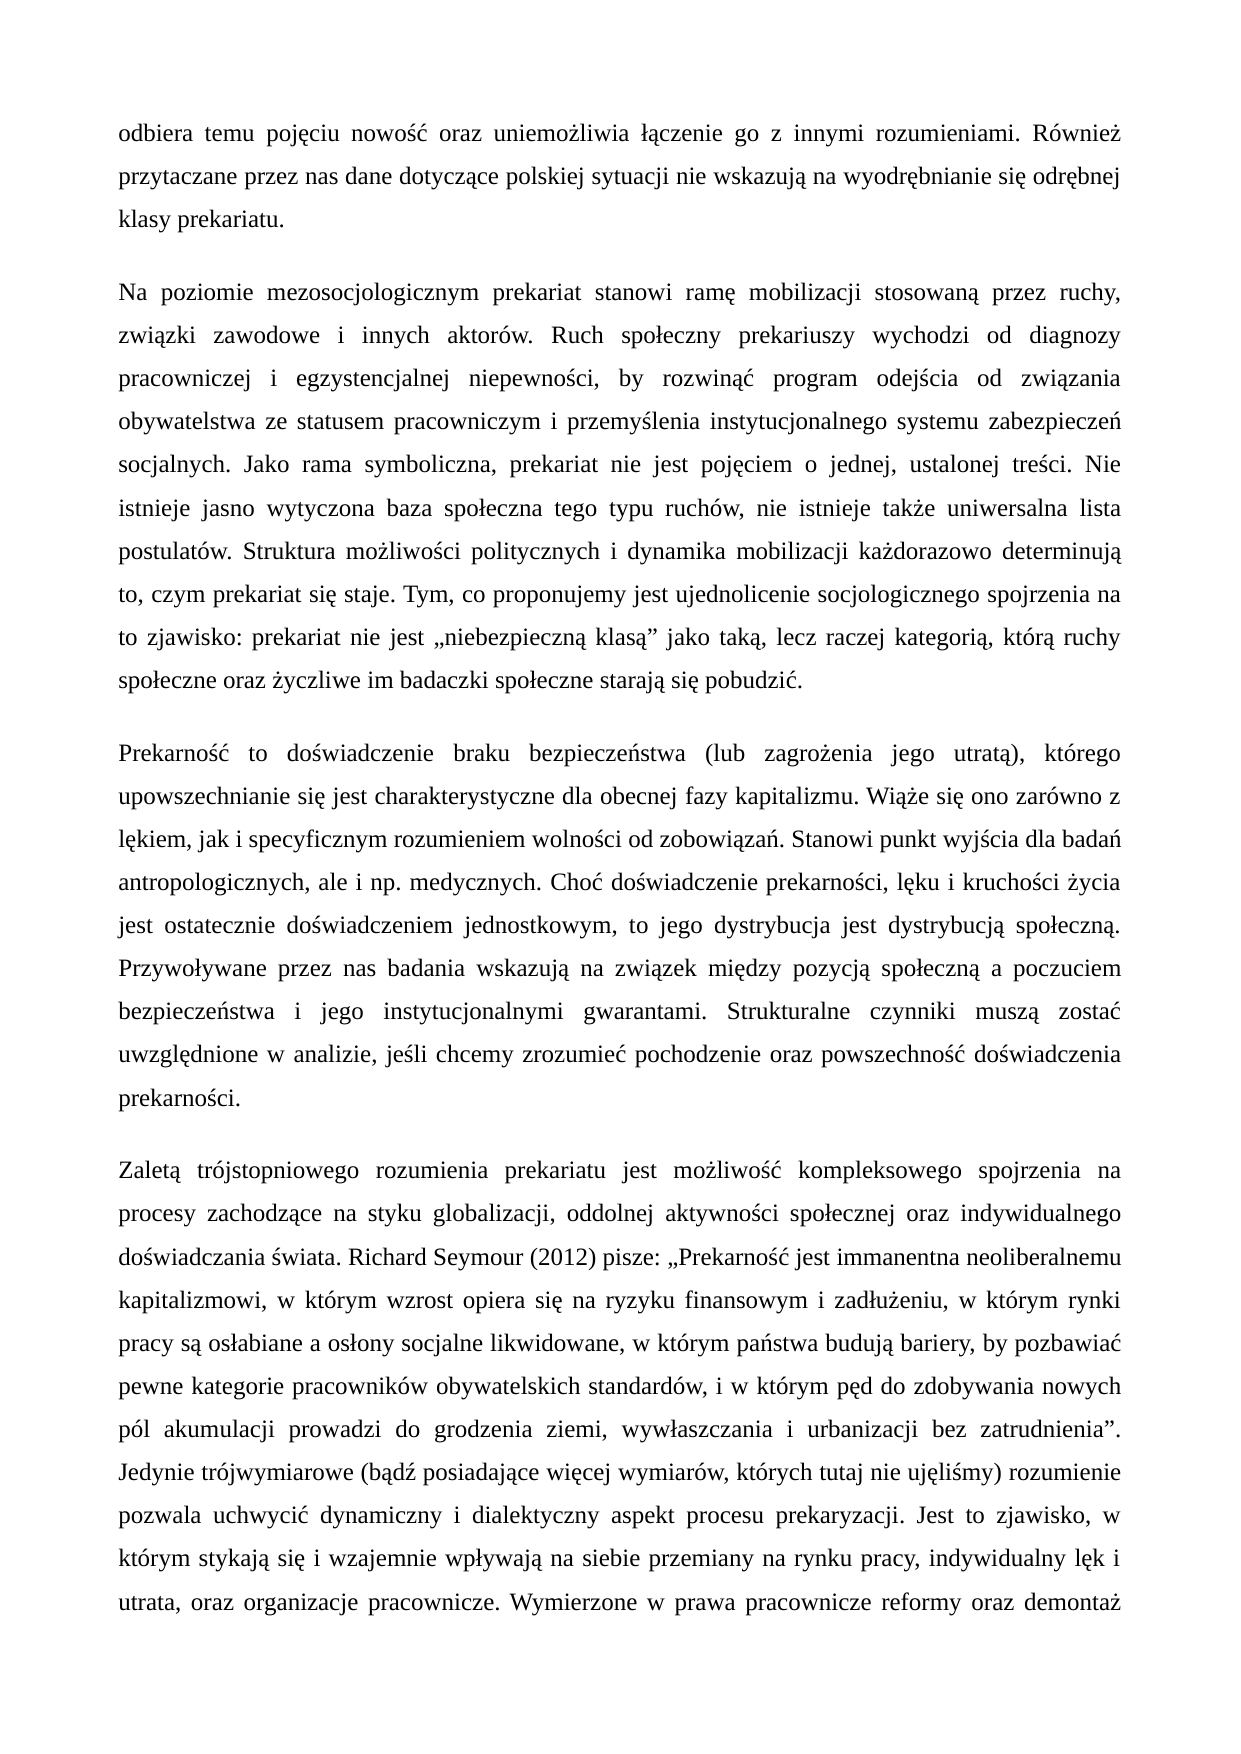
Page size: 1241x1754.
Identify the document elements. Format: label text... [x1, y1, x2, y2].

text odbiera temu pojęciu nowość oraz uniemożliwia łączenie go z innymi rozumieniami. Również przytaczane przez nas dane dotyczące polskiej sytuacji nie wskazują na wyodrębnianie się odrębnej klasy prekariatu. [118, 118, 1122, 233]
text Prekarność to doświadczenie braku bezpieczeństwa (lub zagrożenia jego utratą), którego upowszechnianie się jest charakterystyczne dla obecnej fazy kapitalizmu. Wiąże się ono zarówno z lękiem, jak i specyficznym rozumieniem wolności od zobowiązań. Stanowi punkt wyjścia dla badań antropologicznych, ale i np. medycznych. Choć doświadczenie prekarności, lęku i kruchości życia jest ostatecznie doświadczeniem jednostkowym, to jego dystrybucja jest dystrybucją społeczną. Przywoływane przez nas badania wskazują na związek między pozycją społeczną a poczuciem bezpieczeństwa i jego instytucjonalnymi gwarantami. Strukturalne czynniki muszą zostać uwzględnione w analizie, jeśli chcemy zrozumieć pochodzenie oraz powszechność doświadczenia prekarności. [118, 738, 1122, 1111]
text Zaletą trójstopniowego rozumienia prekariatu jest możliwość kompleksowego spojrzenia na procesy zachodzące na styku globalizacji, oddolnej aktywności społecznej oraz indywidualnego doświadczania świata. Richard Seymour (2012) pisze: „Prekarność jest immanentna neoliberalnemu kapitalizmowi, w którym wzrost opiera się na ryzyku finansowym i zadłużeniu, w którym rynki pracy są osłabiane a osłony socjalne likwidowane, w którym państwa budują bariery, by pozbawiać pewne kategorie pracowników obywatelskich standardów, i w którym pęd do zdobywania nowych pól akumulacji prowadzi do grodzenia ziemi, wywłaszczania i urbanizacji bez zatrudnienia”. Jedynie trójwymiarowe (bądź posiadające więcej wymiarów, których tutaj nie ujęliśmy) rozumienie pozwala uchwycić dynamiczny i dialektyczny aspekt procesu prekaryzacji. Jest to zjawisko, w którym stykają się i wzajemnie wpływają na siebie przemiany na rynku pracy, indywidualny lęk i utrata, oraz organizacje pracownicze. Wymierzone w prawa pracownicze reformy oraz demontaż [118, 1155, 1122, 1615]
text Na poziomie mezosocjologicznym prekariat stanowi ramę mobilizacji stosowaną przez ruchy, związki zawodowe i innych aktorów. Ruch społeczny prekariuszy wychodzi od diagnozy pracowniczej i egzystencjalnej niepewności, by rozwinąć program odejścia od związania obywatelstwa ze statusem pracowniczym i przemyślenia instytucjonalnego systemu zabezpieczeń socjalnych. Jako rama symboliczna, prekariat nie jest pojęciem o jednej, ustalonej treści. Nie istnieje jasno wytyczona baza społeczna tego typu ruchów, nie istnieje także uniwersalna lista postulatów. Struktura możliwości politycznych i dynamika mobilizacji każdorazowo determinują to, czym prekariat się staje. Tym, co proponujemy jest ujednolicenie socjologicznego spojrzenia na to zjawisko: prekariat nie jest „niebezpieczną klasą” jako taką, lecz raczej kategorią, którą ruchy społeczne oraz życzliwe im badaczki społeczne starają się pobudzić. [118, 277, 1122, 694]
